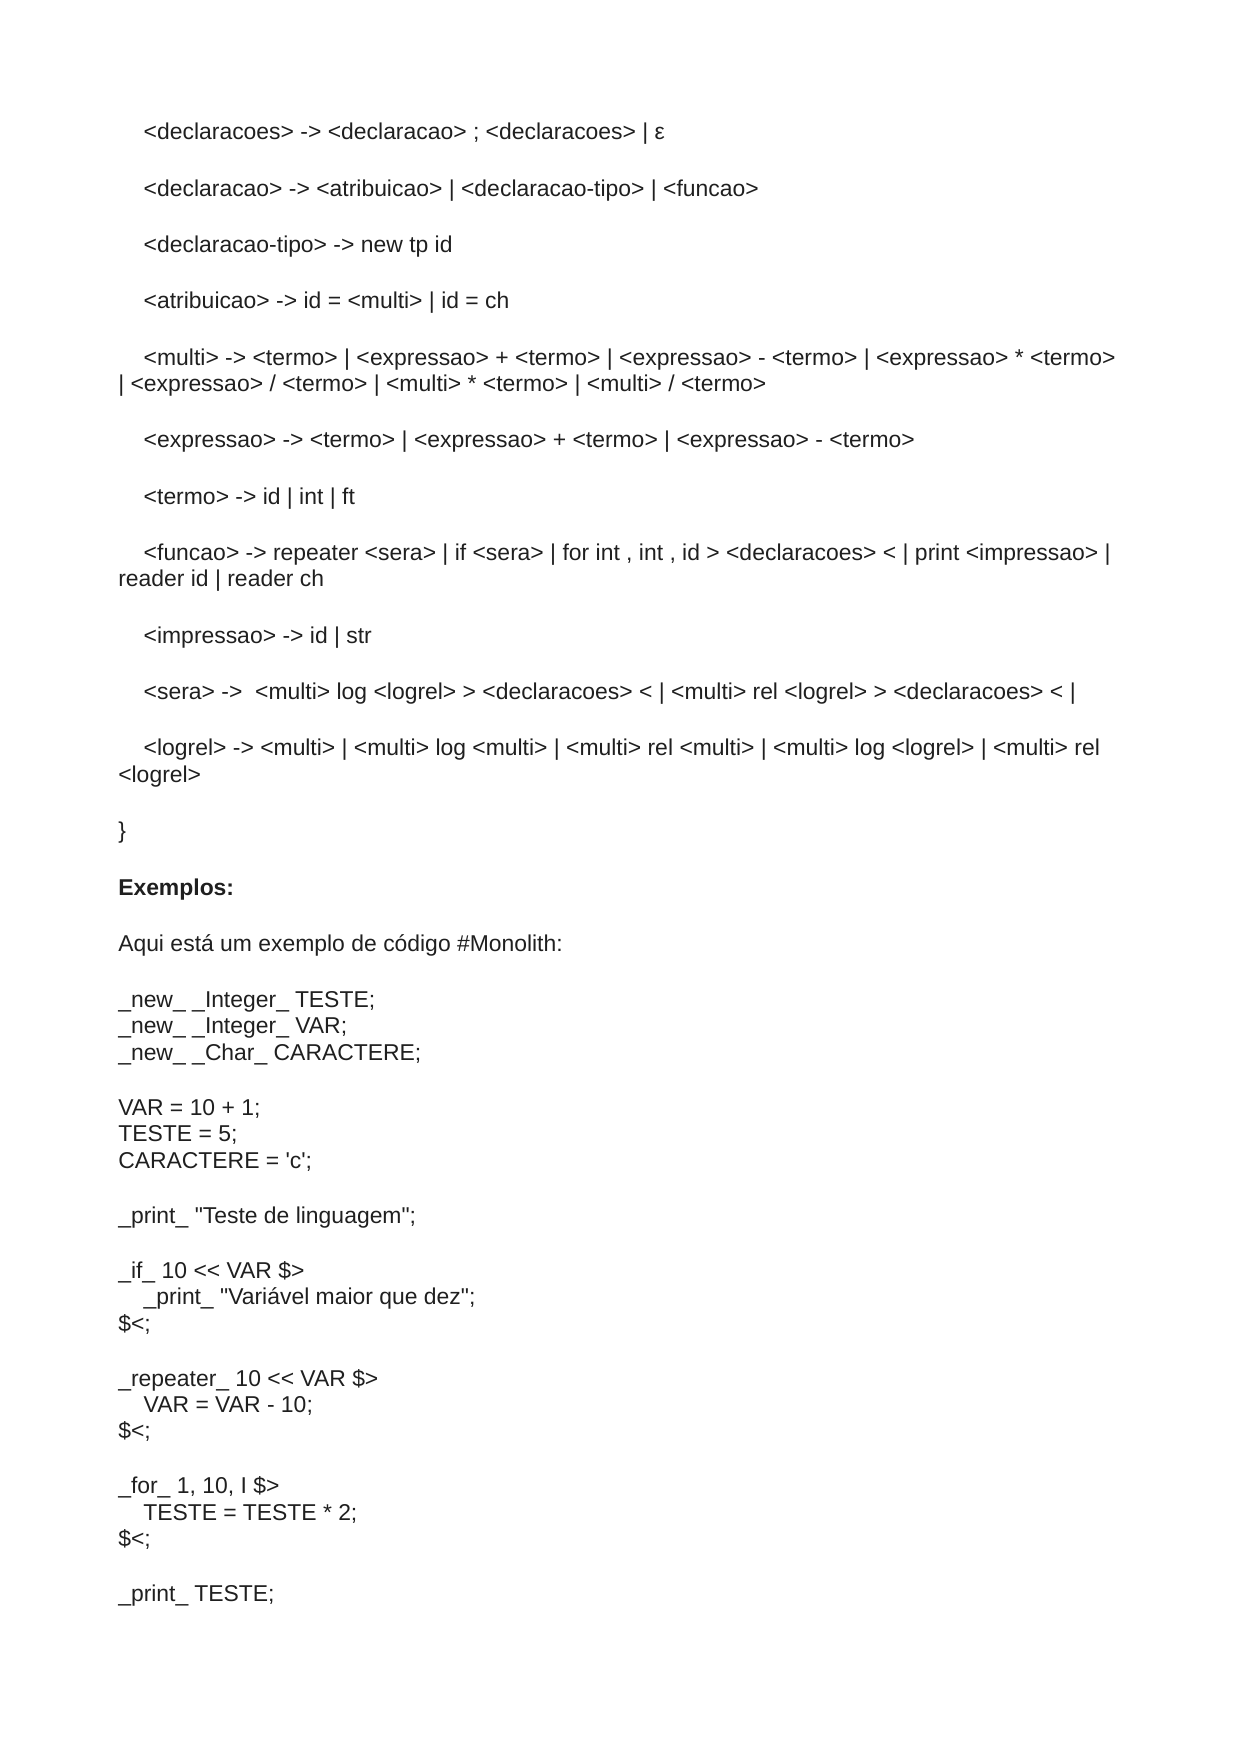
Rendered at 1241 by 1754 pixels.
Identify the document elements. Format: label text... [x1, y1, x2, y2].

text <atribuicao> -> id = <multi> | id = ch [118, 287, 1122, 313]
text _for_ 1, 10, I $> [118, 1472, 1122, 1499]
text TESTE = TESTE * 2; [118, 1499, 1122, 1525]
text $<; [118, 1417, 1122, 1444]
text TESTE = 5; [118, 1120, 1122, 1147]
text _new_ _Char_ CARACTERE; [118, 1039, 1122, 1065]
text <multi> -> <termo> | <expressao> + <termo> | <expressao> - <termo> | <expressao> * <termo> | <expressao> / <termo> | <multi> * <termo> | <multi> / <termo> [118, 343, 1122, 396]
text VAR = VAR - 10; [118, 1391, 1122, 1417]
text _print_ TESTE; [118, 1580, 1122, 1607]
text _repeater_ 10 << VAR $> [118, 1365, 1122, 1391]
text Exemplos: [118, 873, 1122, 900]
text <declaracao> -> <atribuicao> | <declaracao-tipo> | <funcao> [118, 174, 1122, 201]
text _print_ "Variável maior que dez"; [118, 1283, 1122, 1309]
text $<; [118, 1309, 1122, 1336]
text CARACTERE = 'c'; [118, 1147, 1122, 1173]
text VAR = 10 + 1; [118, 1094, 1122, 1120]
text <declaracoes> -> <declaracao> ; <declaracoes> | ε [118, 118, 1122, 144]
text _print_ "Teste de linguagem"; [118, 1202, 1122, 1228]
text _new_ _Integer_ VAR; [118, 1012, 1122, 1039]
text <logrel> -> <multi> | <multi> log <multi> | <multi> rel <multi> | <multi> log <logrel> | <multi> rel <logrel> [118, 734, 1122, 787]
text Aqui está um exemplo de código #Monolith: [118, 930, 1122, 956]
text } [118, 817, 1122, 843]
text <expressao> -> <termo> | <expressao> + <termo> | <expressao> - <termo> [118, 426, 1122, 453]
text <termo> -> id | int | ft [118, 483, 1122, 509]
text _if_ 10 << VAR $> [118, 1257, 1122, 1283]
text <impressao> -> id | str [118, 622, 1122, 648]
text <funcao> -> repeater <sera> | if <sera> | for int , int , id > <declaracoes> < | print <impressao> | reader id | reader ch [118, 539, 1122, 592]
text _new_ _Integer_ TESTE; [118, 986, 1122, 1012]
text $<; [118, 1525, 1122, 1552]
text <declaracao-tipo> -> new tp id [118, 231, 1122, 257]
text <sera> -> <multi> log <logrel> > <declaracoes> < | <multi> rel <logrel> > <declaracoes> < | [118, 678, 1122, 704]
